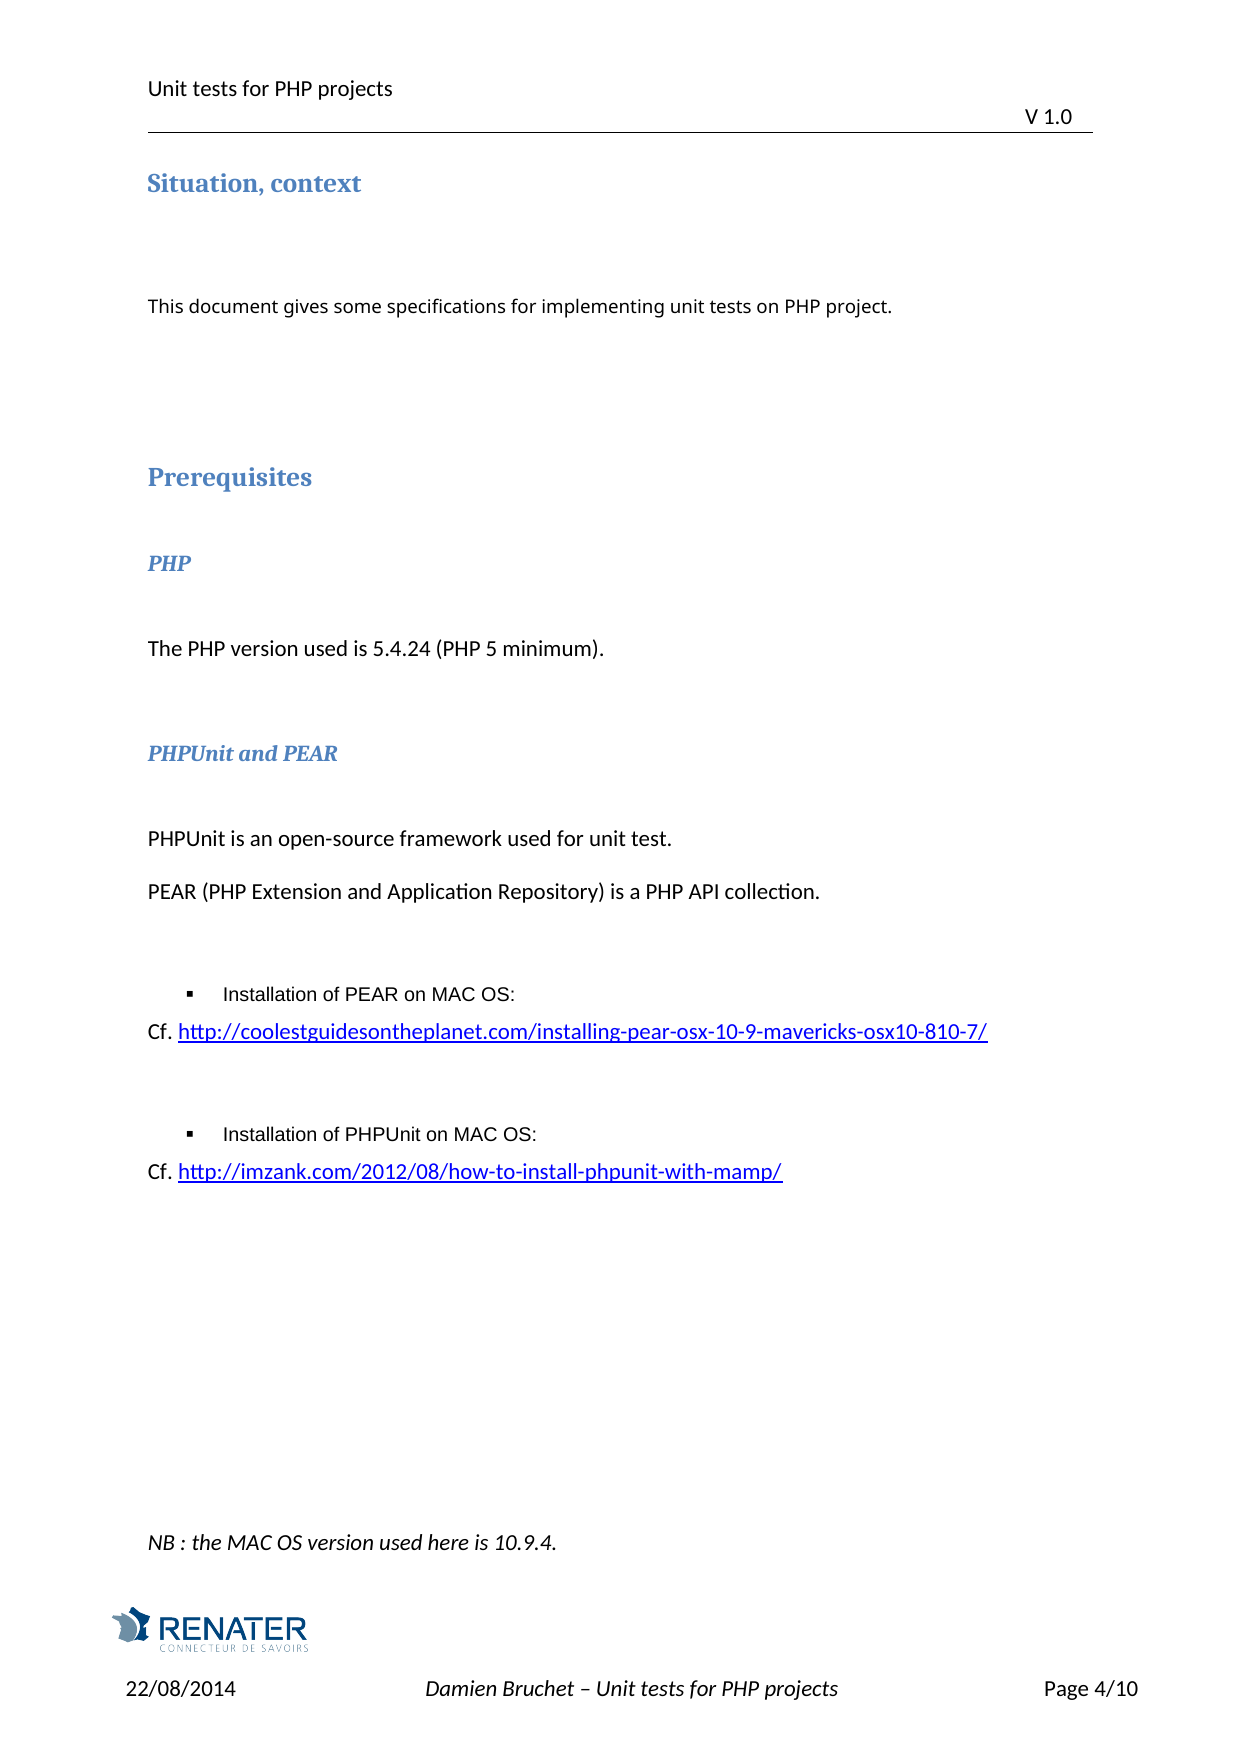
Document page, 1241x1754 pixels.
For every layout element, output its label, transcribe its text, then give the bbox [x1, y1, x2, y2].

text The PHP version used is 5.4.24 (PHP 5 minimum). [148, 634, 1093, 662]
subtitle PHPUnit and PEAR [148, 741, 1093, 767]
text This document gives some specifications for implementing unit tests on PHP project. [148, 291, 1093, 319]
text PEAR (PHP Extension and Application Repository) is a PHP API collection. [148, 877, 1093, 905]
subtitle Situation, context [148, 168, 1093, 199]
text NB : the MAC OS version used here is 10.9.4. [148, 1528, 1093, 1556]
picture [110, 1591, 309, 1667]
text PHPUnit is an open-source framework used for unit test. [148, 824, 1093, 852]
text Cf. http://imzank.com/2012/08/how-to-install-phpunit-with-mamp/ [148, 1157, 1093, 1185]
list Installation of PHPUnit on MAC OS: [185, 1123, 1093, 1146]
subtitle PHP [148, 551, 1093, 578]
subtitle Prerequisites [148, 462, 1093, 494]
list Installation of PEAR on MAC OS: [185, 983, 1093, 1006]
text Cf. http://coolestguidesontheplanet.com/installing-pear-osx-10-9-mavericks-osx10-810-7/ [148, 1017, 1093, 1045]
